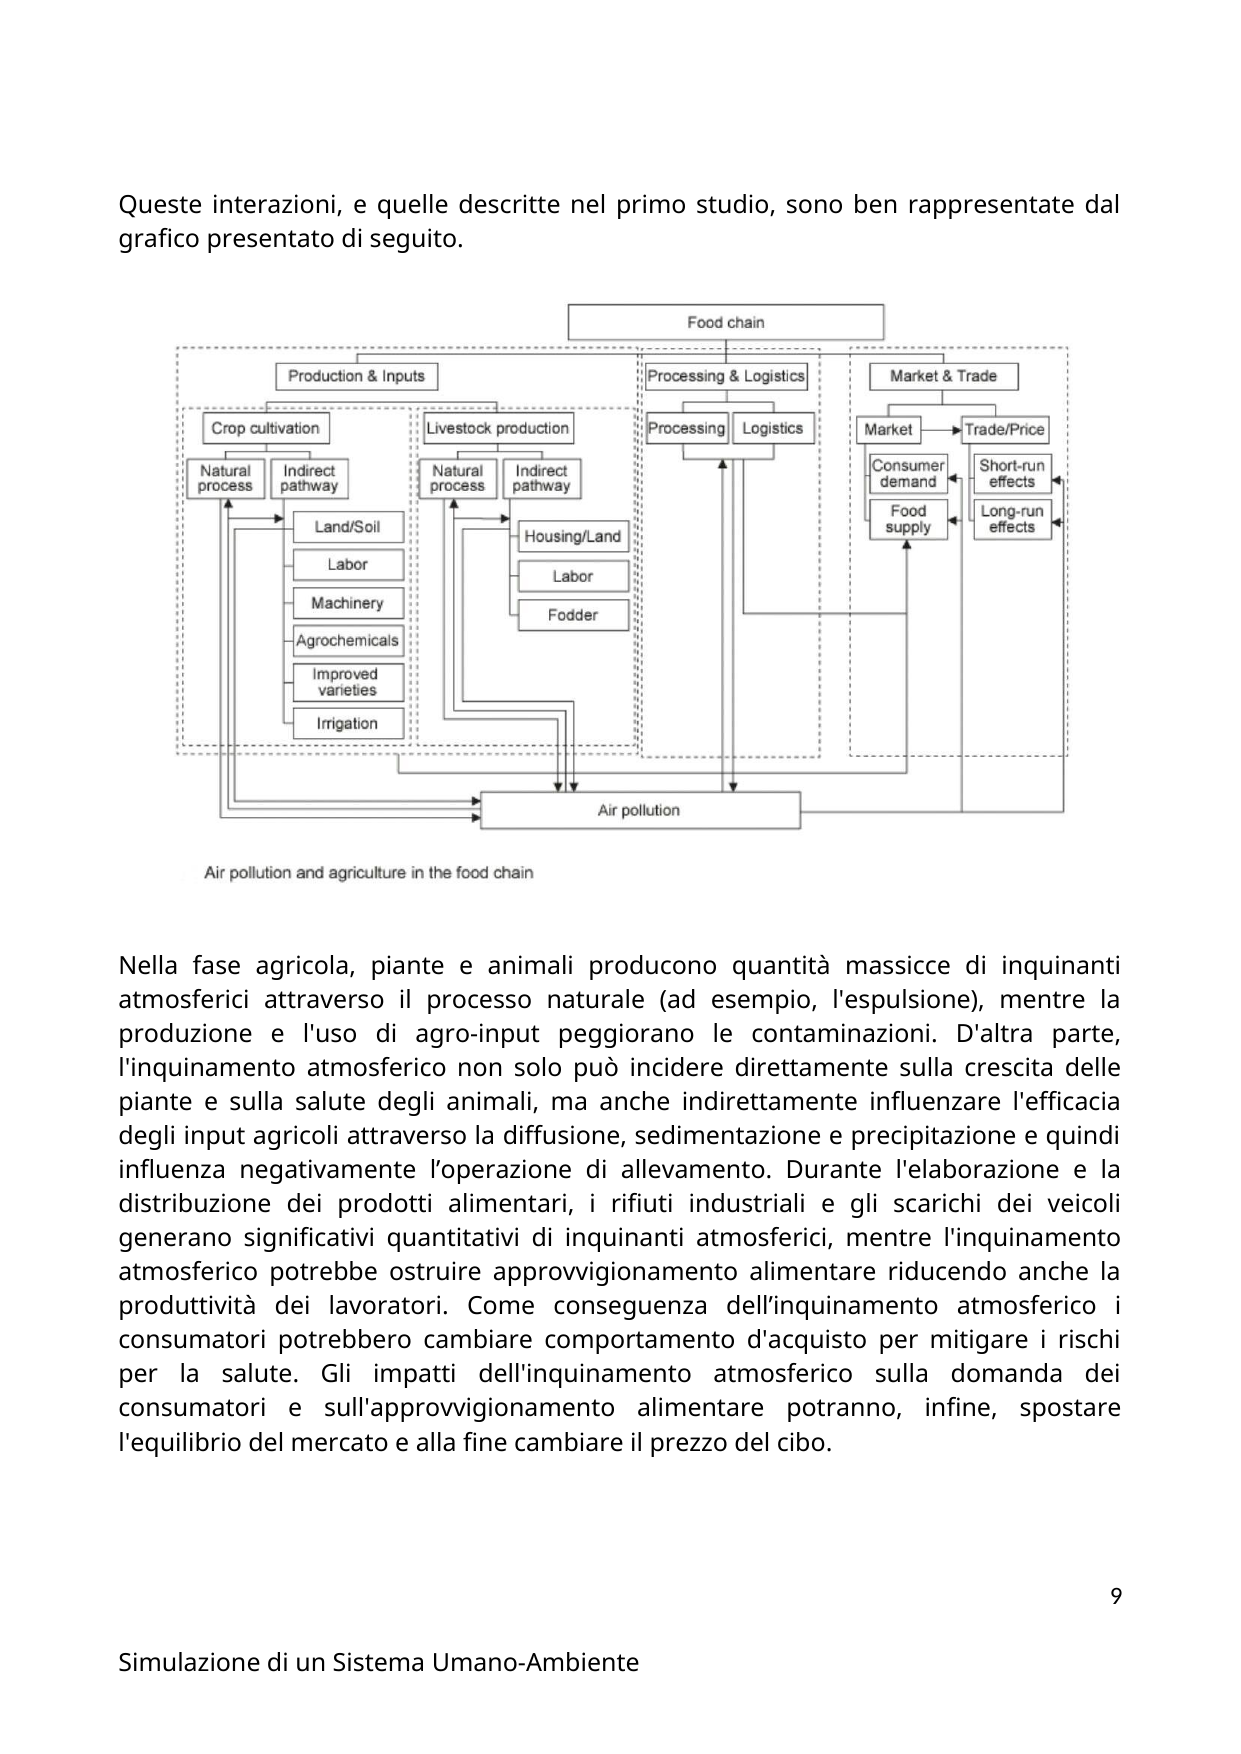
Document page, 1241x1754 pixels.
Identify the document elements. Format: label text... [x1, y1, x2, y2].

text Queste interazioni, e quelle descritte nel primo studio, sono ben rappresentate dal grafico presentato di seguito. [118, 186, 1122, 254]
text Nella fase agricola, piante e animali producono quantità massicce di inquinanti atmosferici attraverso il processo naturale (ad esempio, l'espulsione), mentre la produzione e l'uso di agro-input peggiorano le contaminazioni. D'altra parte, l'inquinamento atmosferico non solo può incidere direttamente sulla crescita delle piante e sulla salute degli animali, ma anche indirettamente influenzare l'efficacia degli input agricoli attraverso la diffusione, sedimentazione e precipitazione e quindi influenza negativamente l’operazione di allevamento. Durante l'elaborazione e la distribuzione dei prodotti alimentari, i rifiuti industriali e gli scarichi dei veicoli generano significativi quantitativi di inquinanti atmosferici, mentre l'inquinamento atmosferico potrebbe ostruire approvvigionamento alimentare riducendo anche la produttività dei lavoratori. Come conseguenza dell’inquinamento atmosferico i consumatori potrebbero cambiare comportamento d'acquisto per mitigare i rischi per la salute. Gli impatti dell'inquinamento atmosferico sulla domanda dei consumatori e sull'approvvigionamento alimentare potranno, infine, spostare l'equilibrio del mercato e alla fine cambiare il prezzo del cibo. [118, 947, 1122, 1458]
picture [167, 288, 1073, 914]
